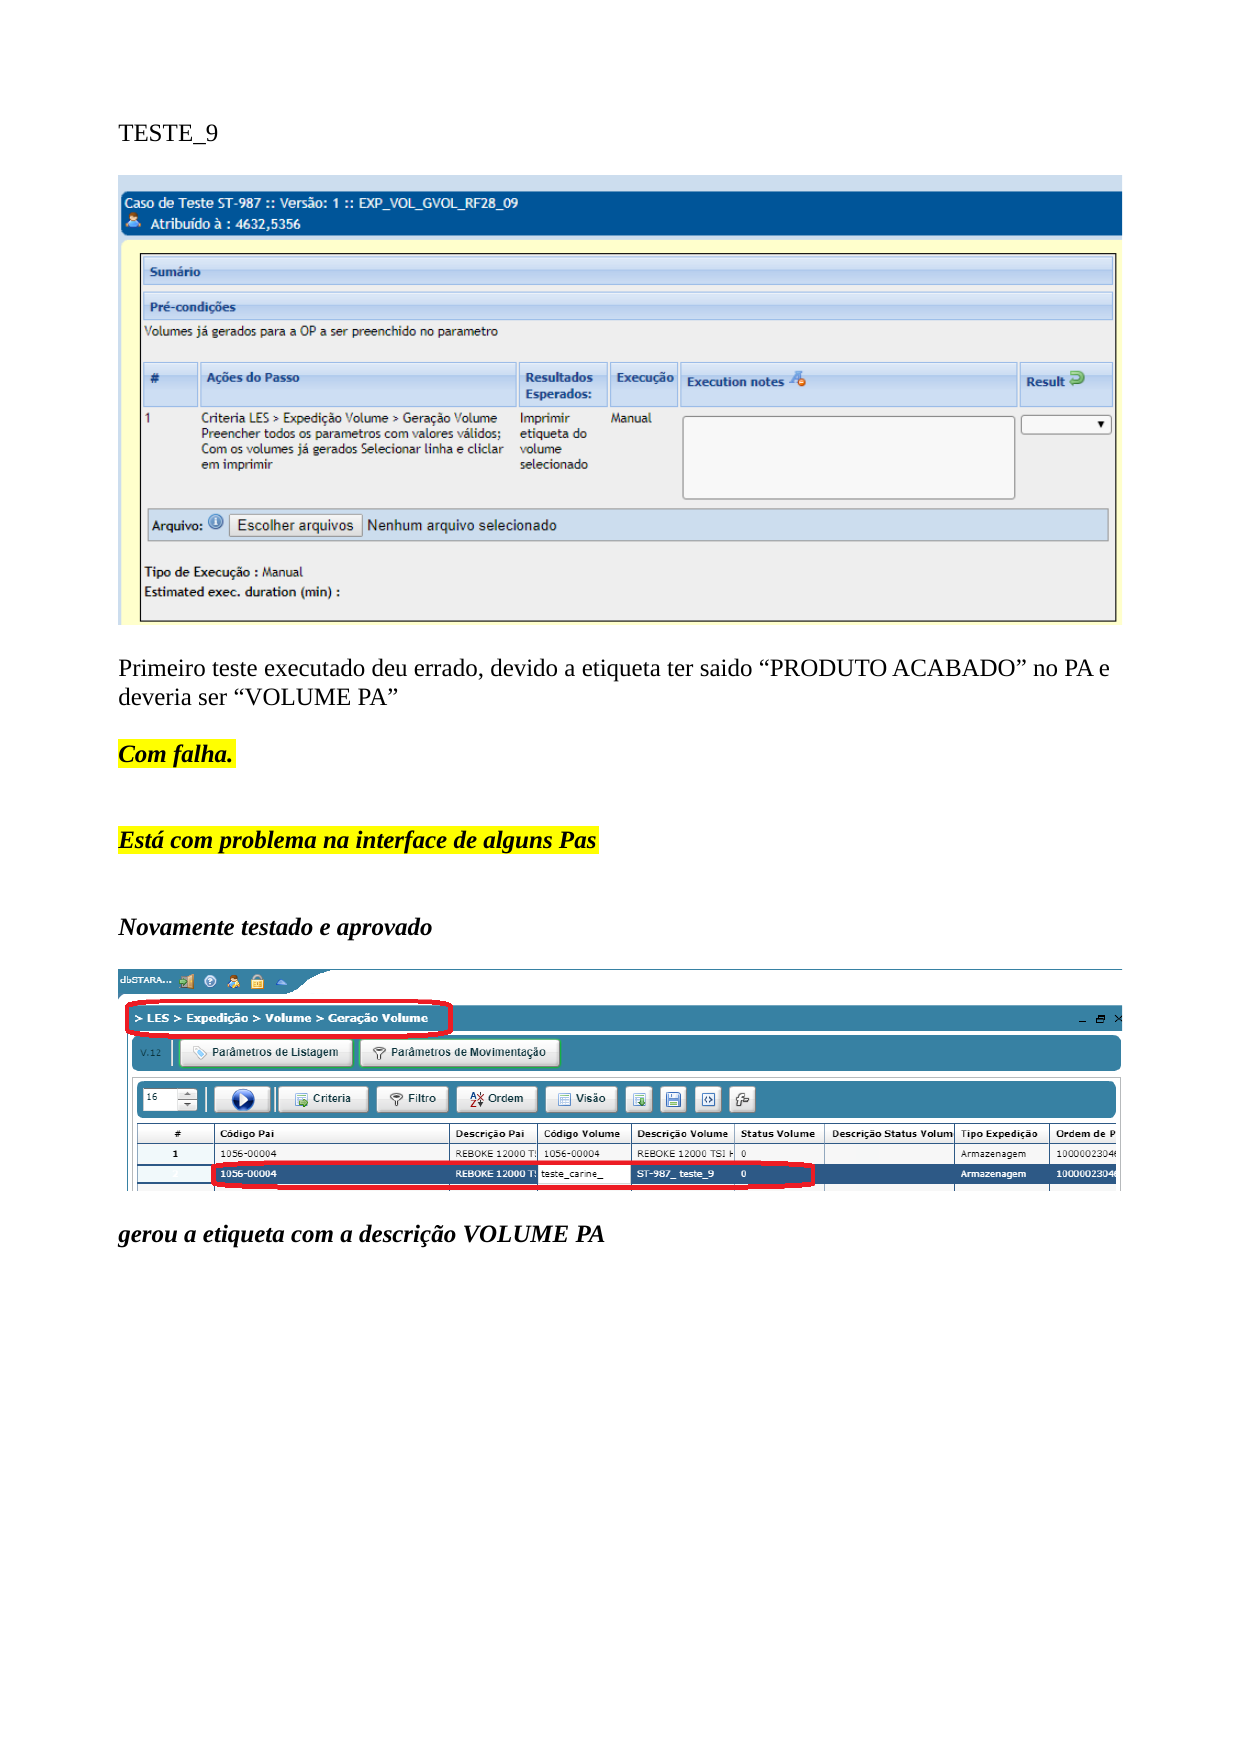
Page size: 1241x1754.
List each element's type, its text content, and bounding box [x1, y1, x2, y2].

text gerou a etiqueta com a descrição VOLUME PA [118, 1219, 1122, 1248]
text TESTE_9 [118, 118, 1122, 147]
text Com falha. [118, 739, 1122, 768]
picture [118, 175, 1123, 625]
text Novamente testado e aprovado [118, 912, 1122, 941]
text Está com problema na interface de alguns Pas [118, 826, 1122, 854]
text Primeiro teste executado deu errado, devido a etiqueta ter saido “PRODUTO ACABADO” no PA e deveria ser “VOLUME PA” [118, 653, 1122, 711]
picture [118, 969, 1123, 1191]
